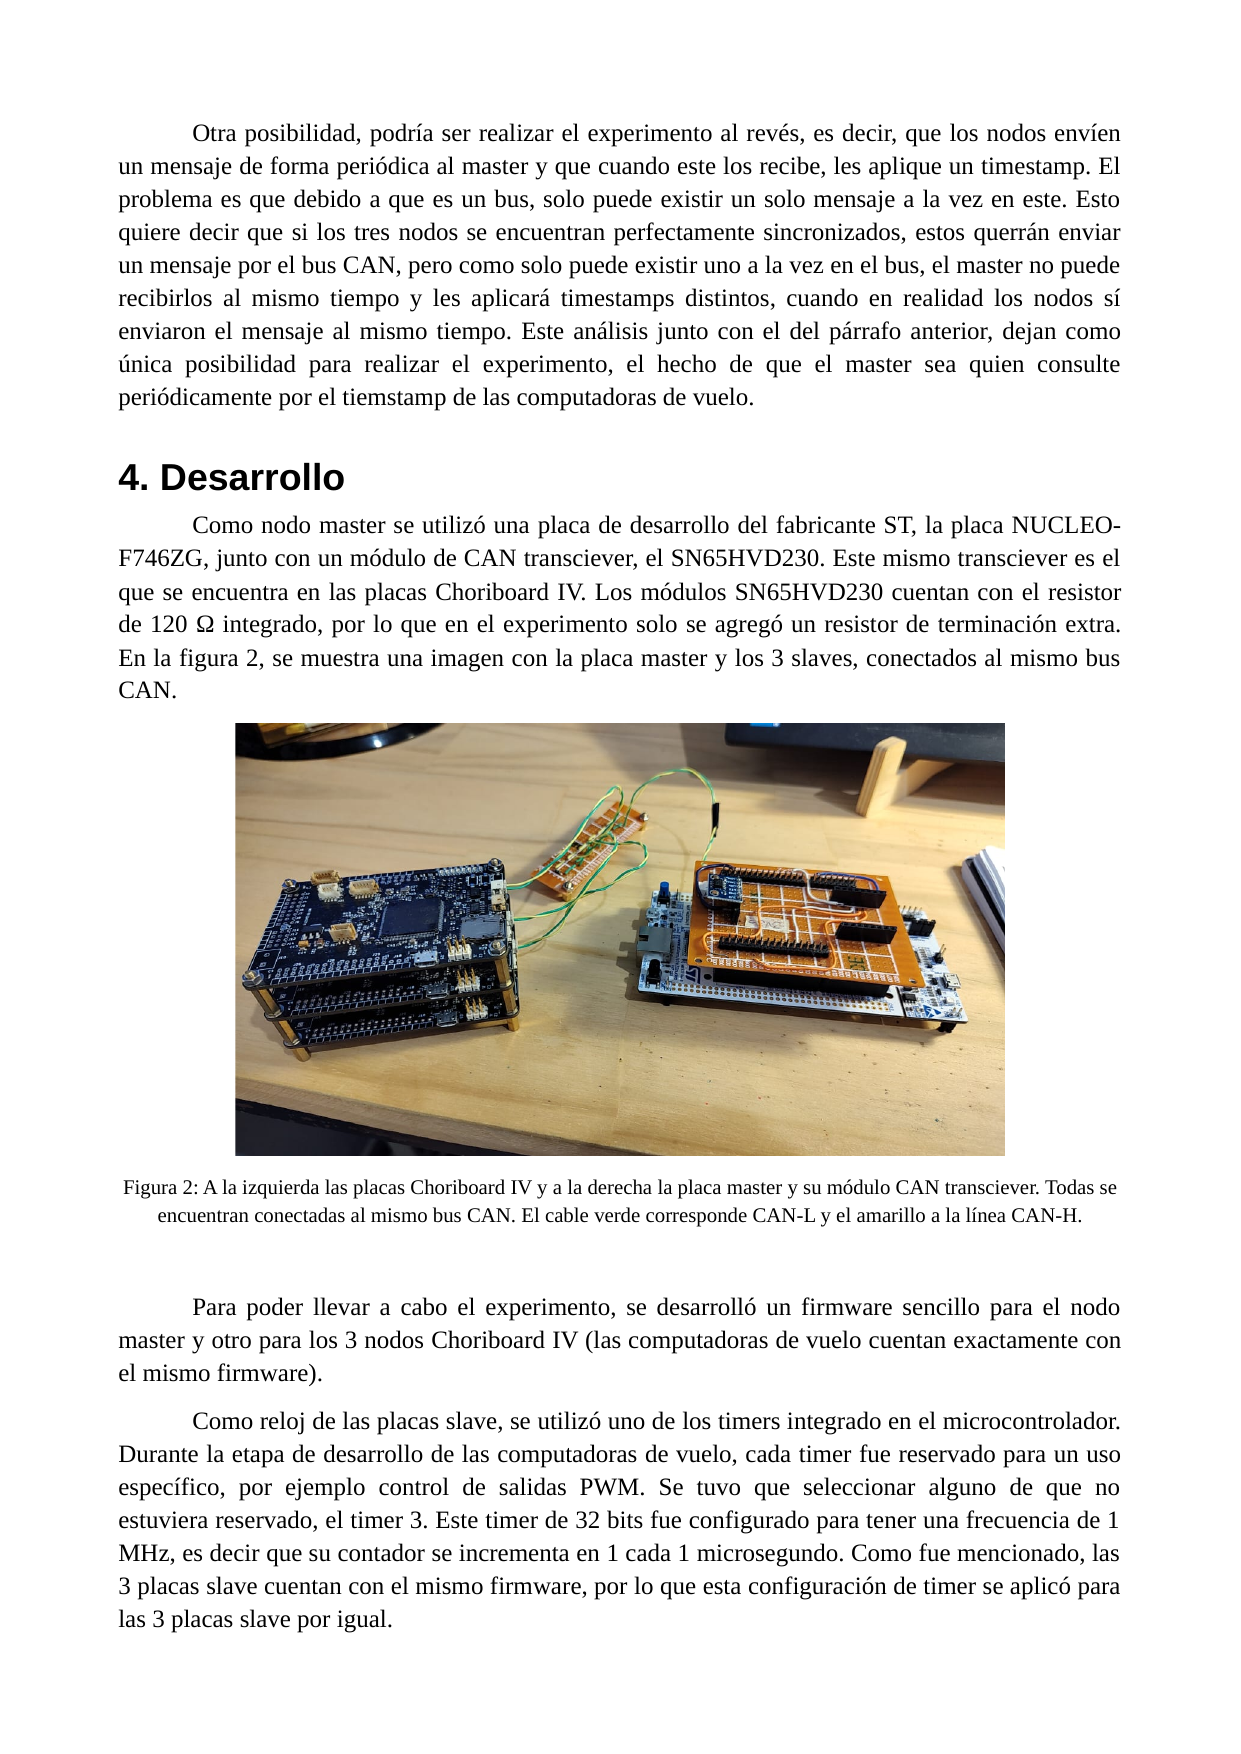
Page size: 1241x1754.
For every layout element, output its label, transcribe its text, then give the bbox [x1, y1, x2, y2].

text Para poder llevar a cabo el experimento, se desarrolló un firmware sencillo para el nodo master y otro para los 3 nodos Choriboard IV (las computadoras de vuelo cuentan exactamente con el mismo firmware). [118, 1292, 1122, 1387]
picture [235, 723, 1005, 1156]
text Otra posibilidad, podría ser realizar el experimento al revés, es decir, que los nodos envíen un mensaje de forma periódica al master y que cuando este los recibe, les aplique un timestamp. El problema es que debido a que es un bus, solo puede existir un solo mensaje a la vez en este. Esto quiere decir que si los tres nodos se encuentran perfectamente sincronizados, estos querrán enviar un mensaje por el bus CAN, pero como solo puede existir uno a la vez en el bus, el master no puede recibirlos al mismo tiempo y les aplicará timestamps distintos, cuando en realidad los nodos sí enviaron el mensaje al mismo tiempo. Este análisis junto con el del párrafo anterior, dejan como única posibilidad para realizar el experimento, el hecho de que el master sea quien consulte periódicamente por el tiemstamp de las computadoras de vuelo. [118, 118, 1122, 411]
text Como nodo master se utilizó una placa de desarrollo del fabricante ST, la placa NUCLEO-F746ZG, junto con un módulo de CAN transciever, el SN65HVD230. Este mismo transciever es el que se encuentra en las placas Choriboard IV. Los módulos SN65HVD230 cuentan con el resistor de 120 Ω integrado, por lo que en el experimento solo se agregó un resistor de terminación extra. En la figura 2, se muestra una imagen con la placa master y los 3 slaves, conectados al mismo bus CAN. [118, 511, 1122, 704]
subtitle 4. Desarrollo [118, 455, 1122, 498]
text Como reloj de las placas slave, se utilizó uno de los timers integrado en el microcontrolador. Durante la etapa de desarrollo de las computadoras de vuelo, cada timer fue reservado para un uso específico, por ejemplo control de salidas PWM. Se tuvo que seleccionar alguno de que no estuviera reservado, el timer 3. Este timer de 32 bits fue configurado para tener una frecuencia de 1 MHz, es decir que su contador se incrementa en 1 cada 1 microsegundo. Como fue mencionado, las 3 placas slave cuentan con el mismo firmware, por lo que esta configuración de timer se aplicó para las 3 placas slave por igual. [118, 1406, 1122, 1633]
text Figura 2: A la izquierda las placas Choriboard IV y a la derecha la placa master y su módulo CAN transciever. Todas se encuentran conectadas al mismo bus CAN. El cable verde corresponde CAN-L y el amarillo a la línea CAN-H. [118, 1175, 1122, 1227]
